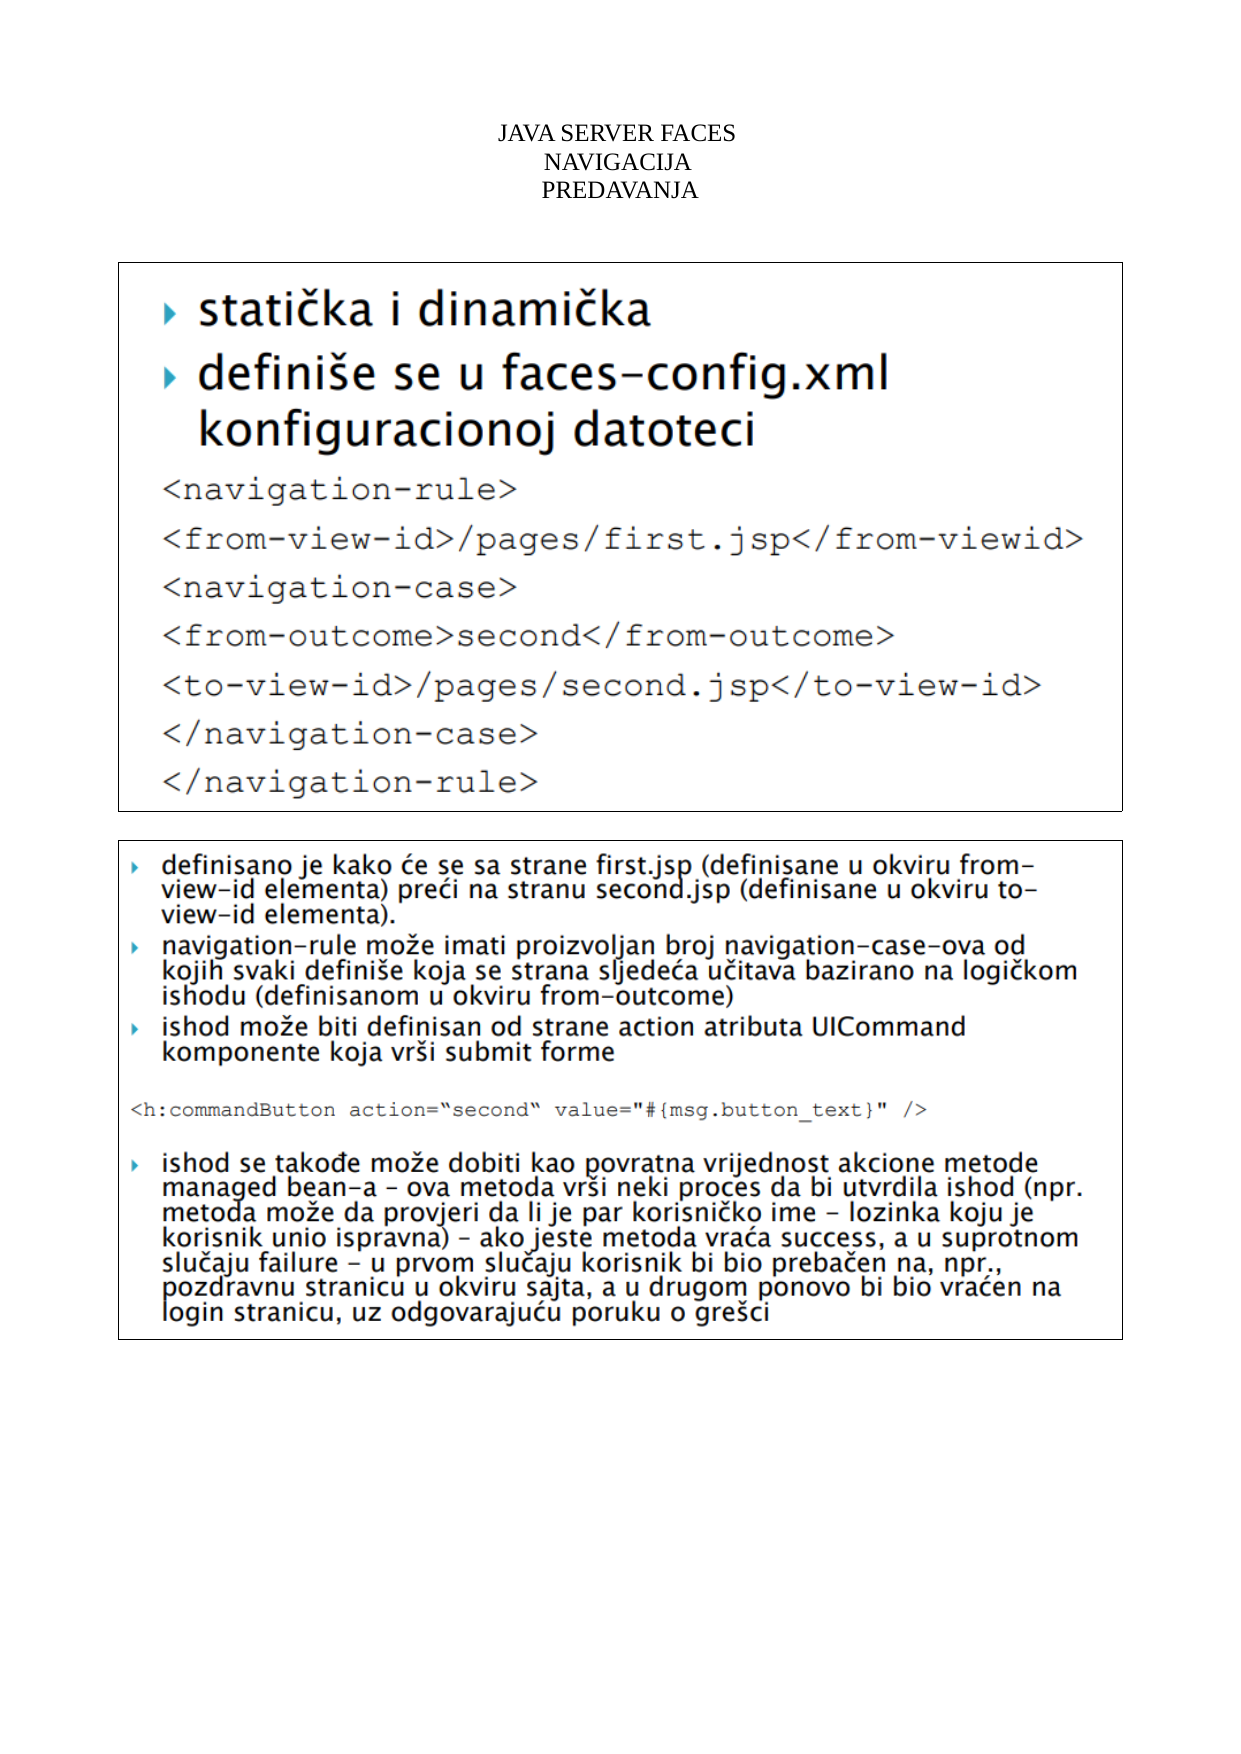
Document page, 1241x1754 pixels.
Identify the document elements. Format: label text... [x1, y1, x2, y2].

text JAVA SERVER FACES [118, 118, 1122, 147]
text PREDAVANJA [118, 176, 1122, 204]
picture [121, 265, 1119, 809]
picture [121, 843, 1119, 1337]
text NAVIGACIJA [118, 147, 1122, 176]
